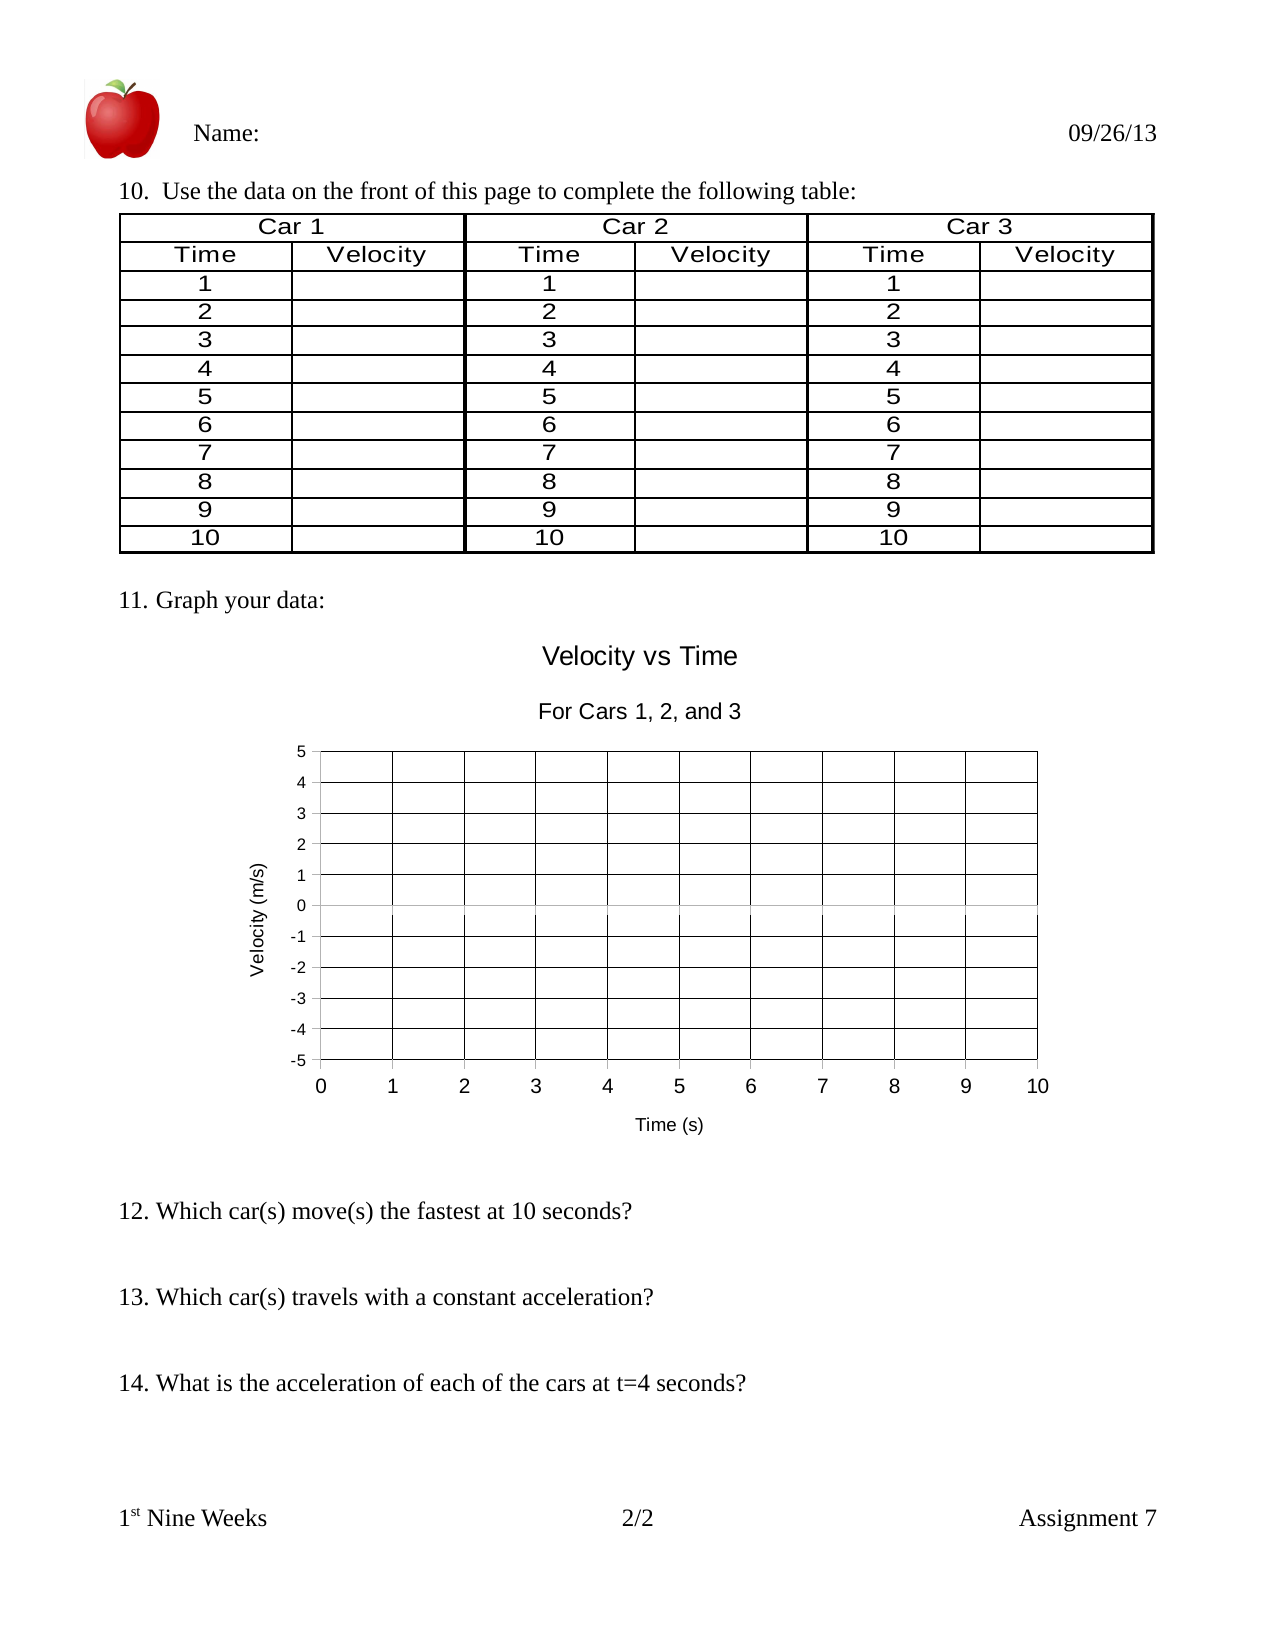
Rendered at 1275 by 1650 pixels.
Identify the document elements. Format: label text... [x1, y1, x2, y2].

list What is the acceleration of each of the cars at t=4 seconds? [118, 1368, 1157, 1397]
list Use the data on the front of this page to complete the following table: [118, 176, 1157, 205]
list Which car(s) move(s) the fastest at 10 seconds? [118, 1196, 1157, 1224]
picture [84, 79, 160, 159]
list Graph your data: [118, 585, 1157, 613]
list Which car(s) travels with a constant acceleration? [118, 1282, 1157, 1311]
